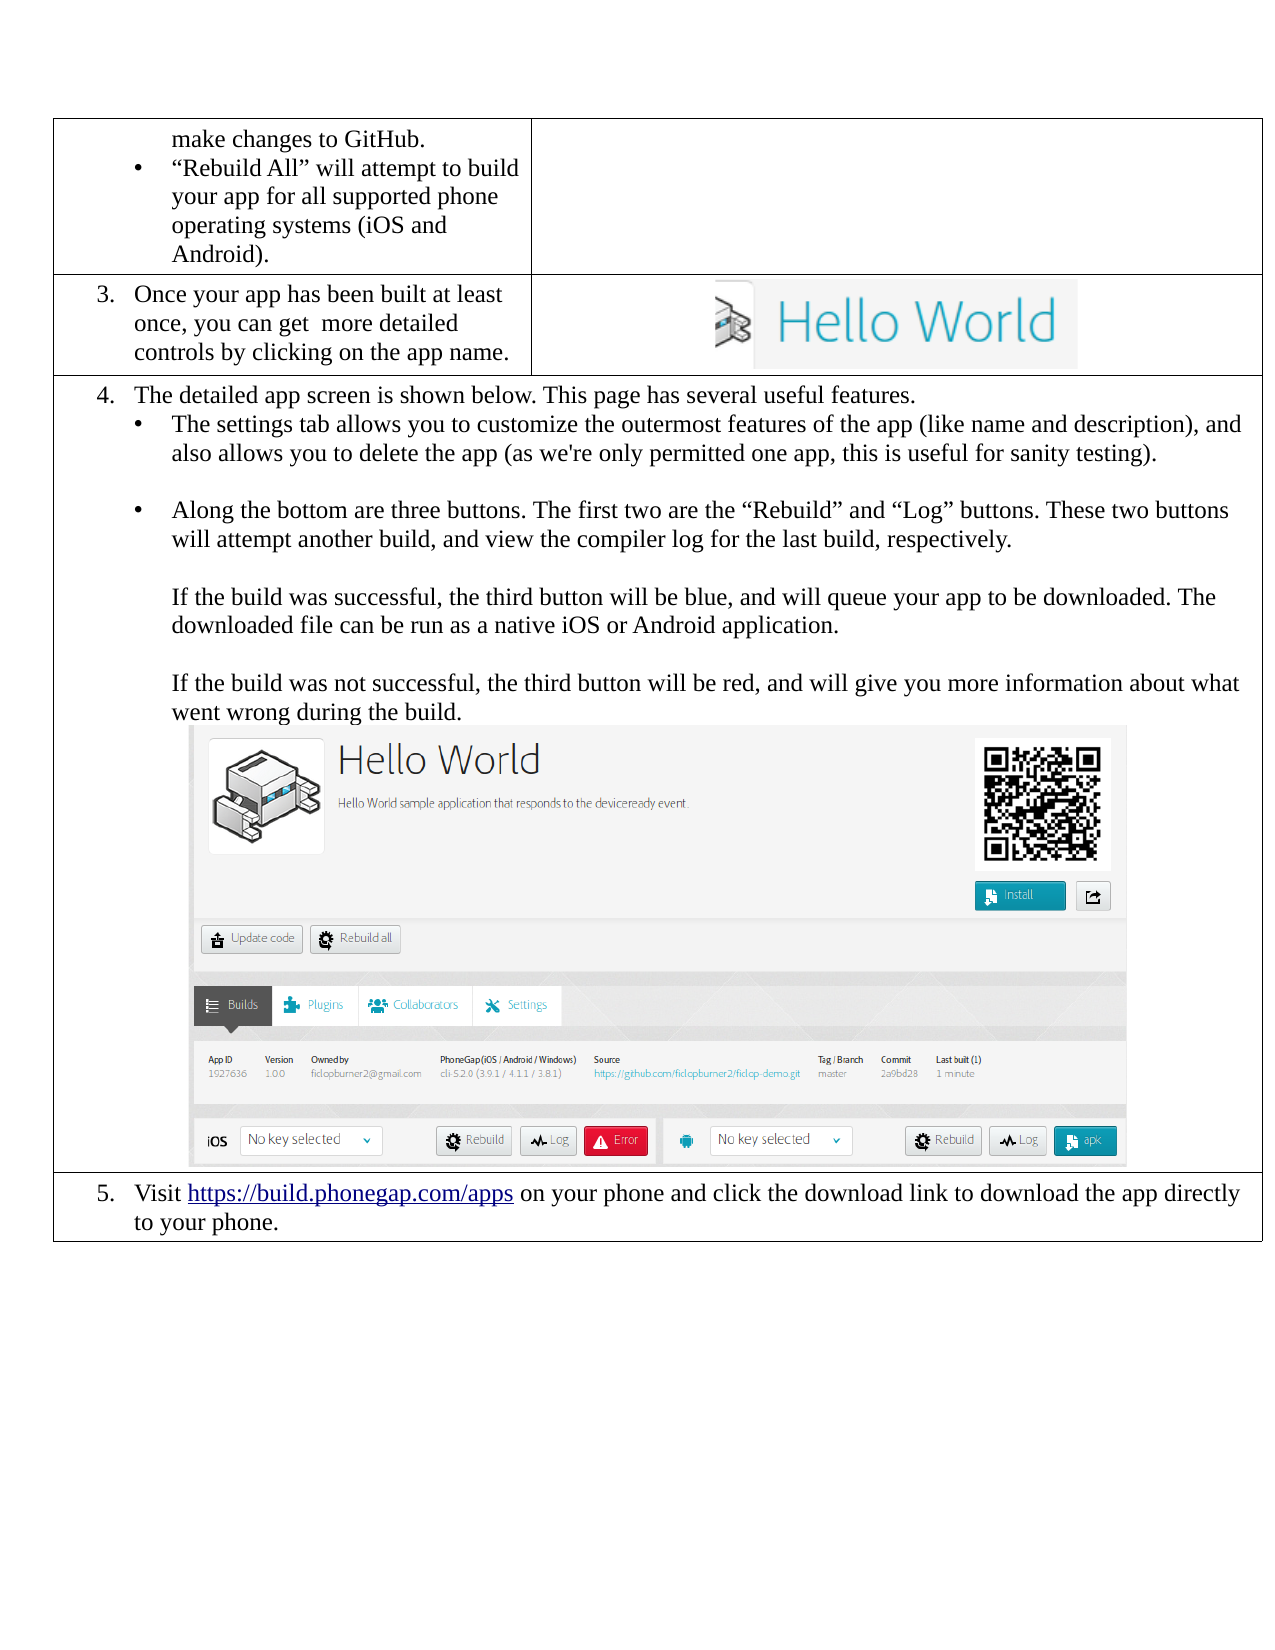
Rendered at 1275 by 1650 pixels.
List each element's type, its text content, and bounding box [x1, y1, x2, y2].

picture [188, 725, 1127, 1167]
table_cell Once your app has been built at least once, you can get more detailed controls by clicking on the app name. [54, 275, 531, 374]
table_cell The detailed app screen is shown below. This page has several useful features. The settings tab allows you to customize the outermost features of the app (like name and description), and also allows you to delete the app (as we're only permitted one app, this is useful for sanity testing). Along the bottom are three buttons. The first two are the “Rebuild” and “Log” buttons. These two buttons will attempt another build, and view the compiler log for the last build, respectively. If the build was successful, the third button will be blue, and will queue your app to be downloaded. The downloaded file can be run as a native iOS or Android application. If the build was not successful, the third button will be red, and will give you more information about what went wrong during the build. [54, 376, 1262, 1172]
table_cell [532, 275, 1262, 374]
table_cell [532, 119, 1262, 273]
table_cell When your app starts building, status bars for iOS and Android will appear, and show a grey “In progress” animation; when the build succeeds or fails, they will stabilize; red indicates a failed build, blue a successful one, as shown. Once at least one build has been completed, the “Update code” and “Rebuild all” buttons will appear. “Update code” will re-download your app code from GitHub; this must be done manually when you make changes to GitHub. “Rebuild All” will attempt to build your app for all supported phone operating systems (iOS and Android). [54, 119, 531, 273]
table_cell Visit https://build.phonegap.com/apps on your phone and click the download link to download the app directly to your phone. [54, 1173, 1262, 1241]
picture [715, 279, 1078, 369]
